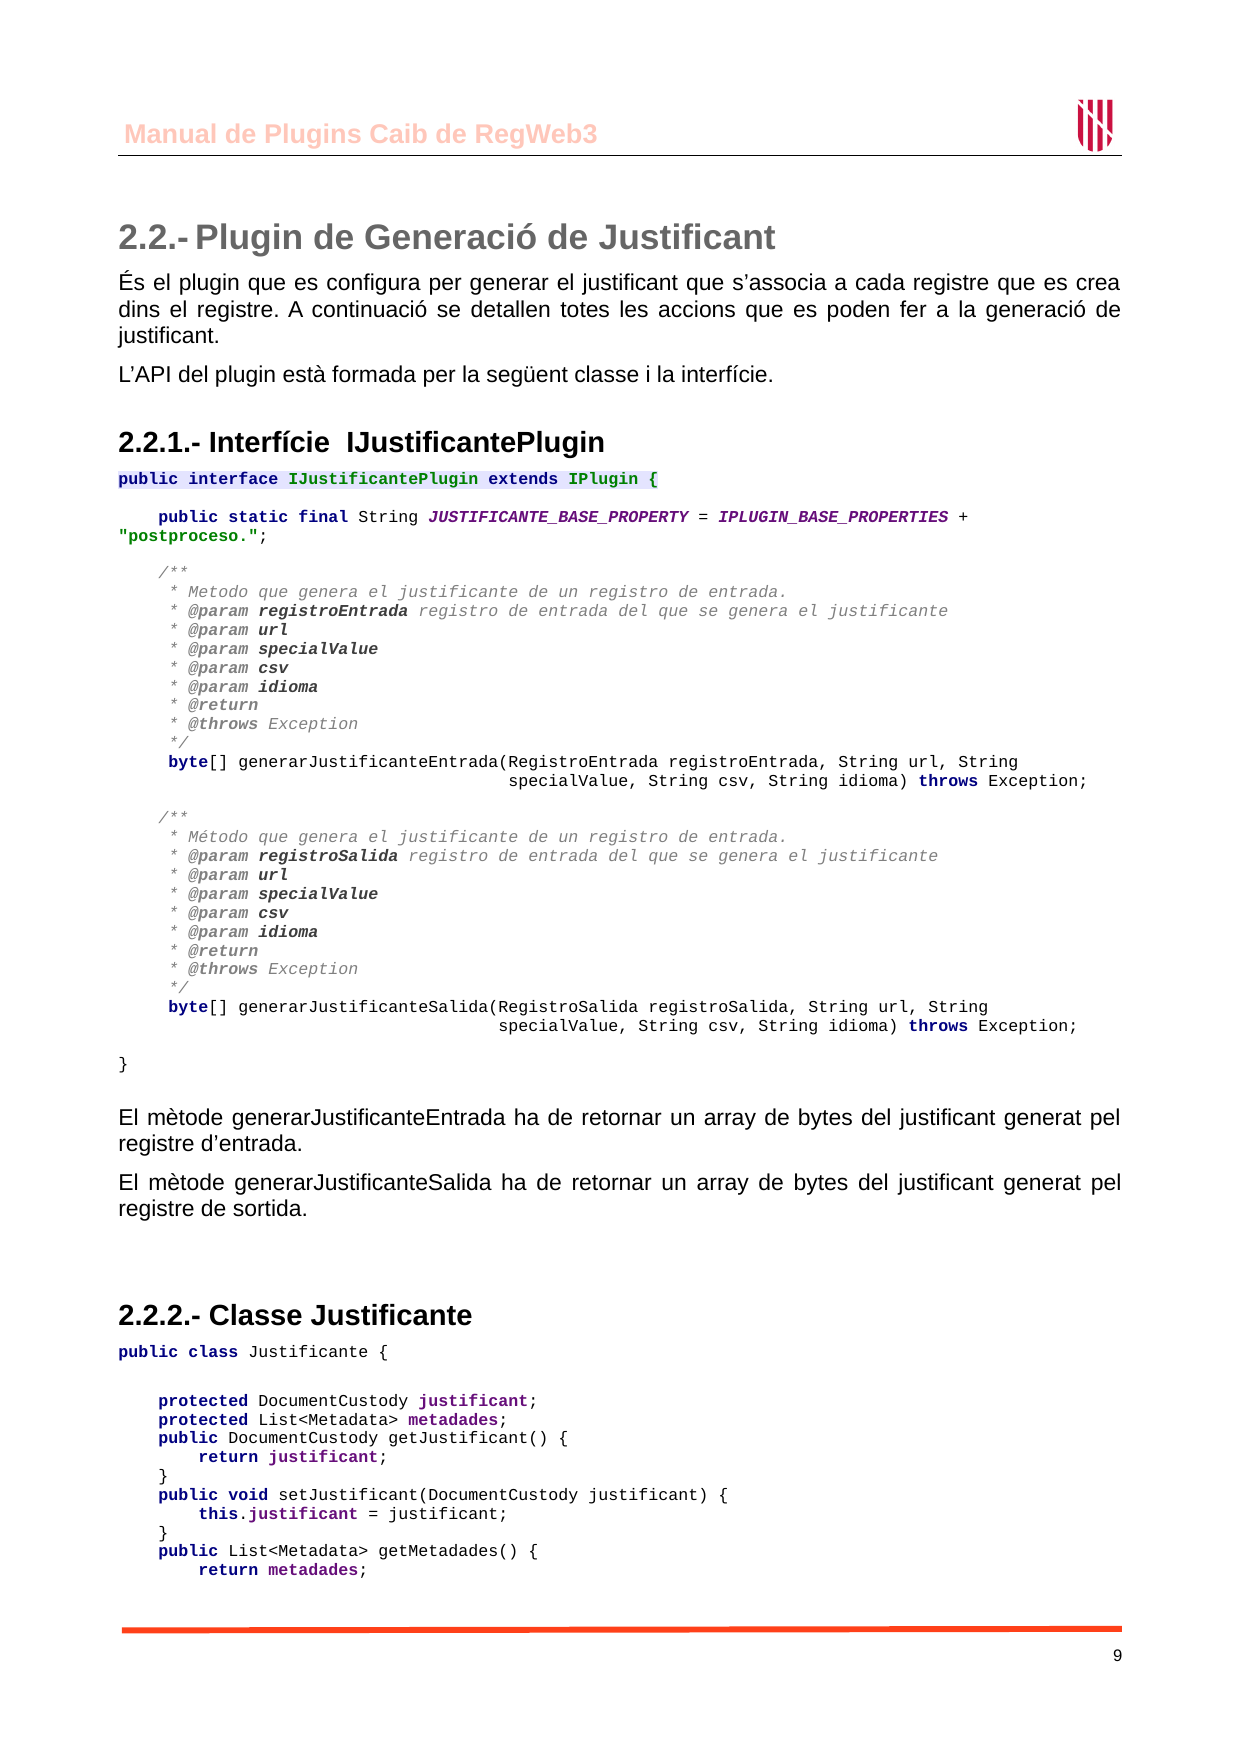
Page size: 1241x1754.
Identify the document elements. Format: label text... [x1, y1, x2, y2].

text * @param registroEntrada registro de entrada del que se genera el justificante [118, 603, 1122, 622]
picture [1075, 97, 1115, 153]
text */ [118, 980, 1122, 999]
text public List<Metadata> getMetadades() { [118, 1543, 1122, 1562]
text És el plugin que es configura per generar el justificant que s’associa a cada registre que es crea dins el registre. A continuació se detallen totes les accions que es poden fer a la generació de justificant. [118, 269, 1122, 348]
text byte[] generarJustificanteSalida(RegistroSalida registroSalida, String url, String [118, 999, 1122, 1017]
text public DocumentCustody getJustificant() { [118, 1430, 1122, 1449]
text * @param specialValue [118, 886, 1122, 904]
text /** [118, 810, 1122, 829]
text return justificant; [118, 1449, 1122, 1468]
text specialValue, String csv, String idioma) throws Exception; [118, 1017, 1122, 1036]
text */ [118, 735, 1122, 753]
text L’API del plugin està formada per la següent classe i la interfície. [118, 361, 1122, 387]
text * @param csv [118, 659, 1122, 678]
subtitle Interfície IJustificantePlugin [118, 425, 1122, 458]
text } [118, 1468, 1122, 1486]
text * Método que genera el justificante de un registro de entrada. [118, 829, 1122, 848]
text byte[] generarJustificanteEntrada(RegistroEntrada registroEntrada, String url, String [118, 753, 1122, 772]
text public void setJustificant(DocumentCustody justificant) { [118, 1486, 1122, 1505]
text * @param registroSalida registro de entrada del que se genera el justificante [118, 848, 1122, 867]
text El mètode generarJustificanteEntrada ha de retornar un array de bytes del justificant generat pel registre d’entrada. [118, 1103, 1122, 1156]
text protected DocumentCustody justificant; [118, 1392, 1122, 1411]
text * @param url [118, 867, 1122, 886]
text * @throws Exception [118, 716, 1122, 735]
text * @return [118, 697, 1122, 716]
text * @return [118, 942, 1122, 961]
text * Metodo que genera el justificante de un registro de entrada. [118, 584, 1122, 603]
text protected List<Metadata> metadades; [118, 1411, 1122, 1430]
text specialValue, String csv, String idioma) throws Exception; [118, 772, 1122, 791]
text /** [118, 565, 1122, 584]
text El mètode generarJustificanteSalida ha de retornar un array de bytes del justificant generat pel registre de sortida. [118, 1169, 1122, 1221]
text * @param idioma [118, 923, 1122, 942]
subtitle Classe Justificante [118, 1298, 1122, 1331]
text * @param url [118, 622, 1122, 640]
subtitle Plugin de Generació de Justificant [118, 216, 1122, 257]
text } [118, 1524, 1122, 1543]
text public static final String JUSTIFICANTE_BASE_PROPERTY = IPLUGIN_BASE_PROPERTIES + "postproceso."; [118, 508, 1122, 546]
text this.justificant = justificant; [118, 1505, 1122, 1524]
text } [118, 1055, 1122, 1074]
text public class Justificante { [118, 1344, 1122, 1363]
text * @param csv [118, 904, 1122, 923]
text * @param idioma [118, 678, 1122, 697]
text * @param specialValue [118, 640, 1122, 659]
text public interface IJustificantePlugin extends IPlugin { [118, 471, 1122, 489]
text return metadades; [118, 1562, 1122, 1581]
text * @throws Exception [118, 961, 1122, 980]
